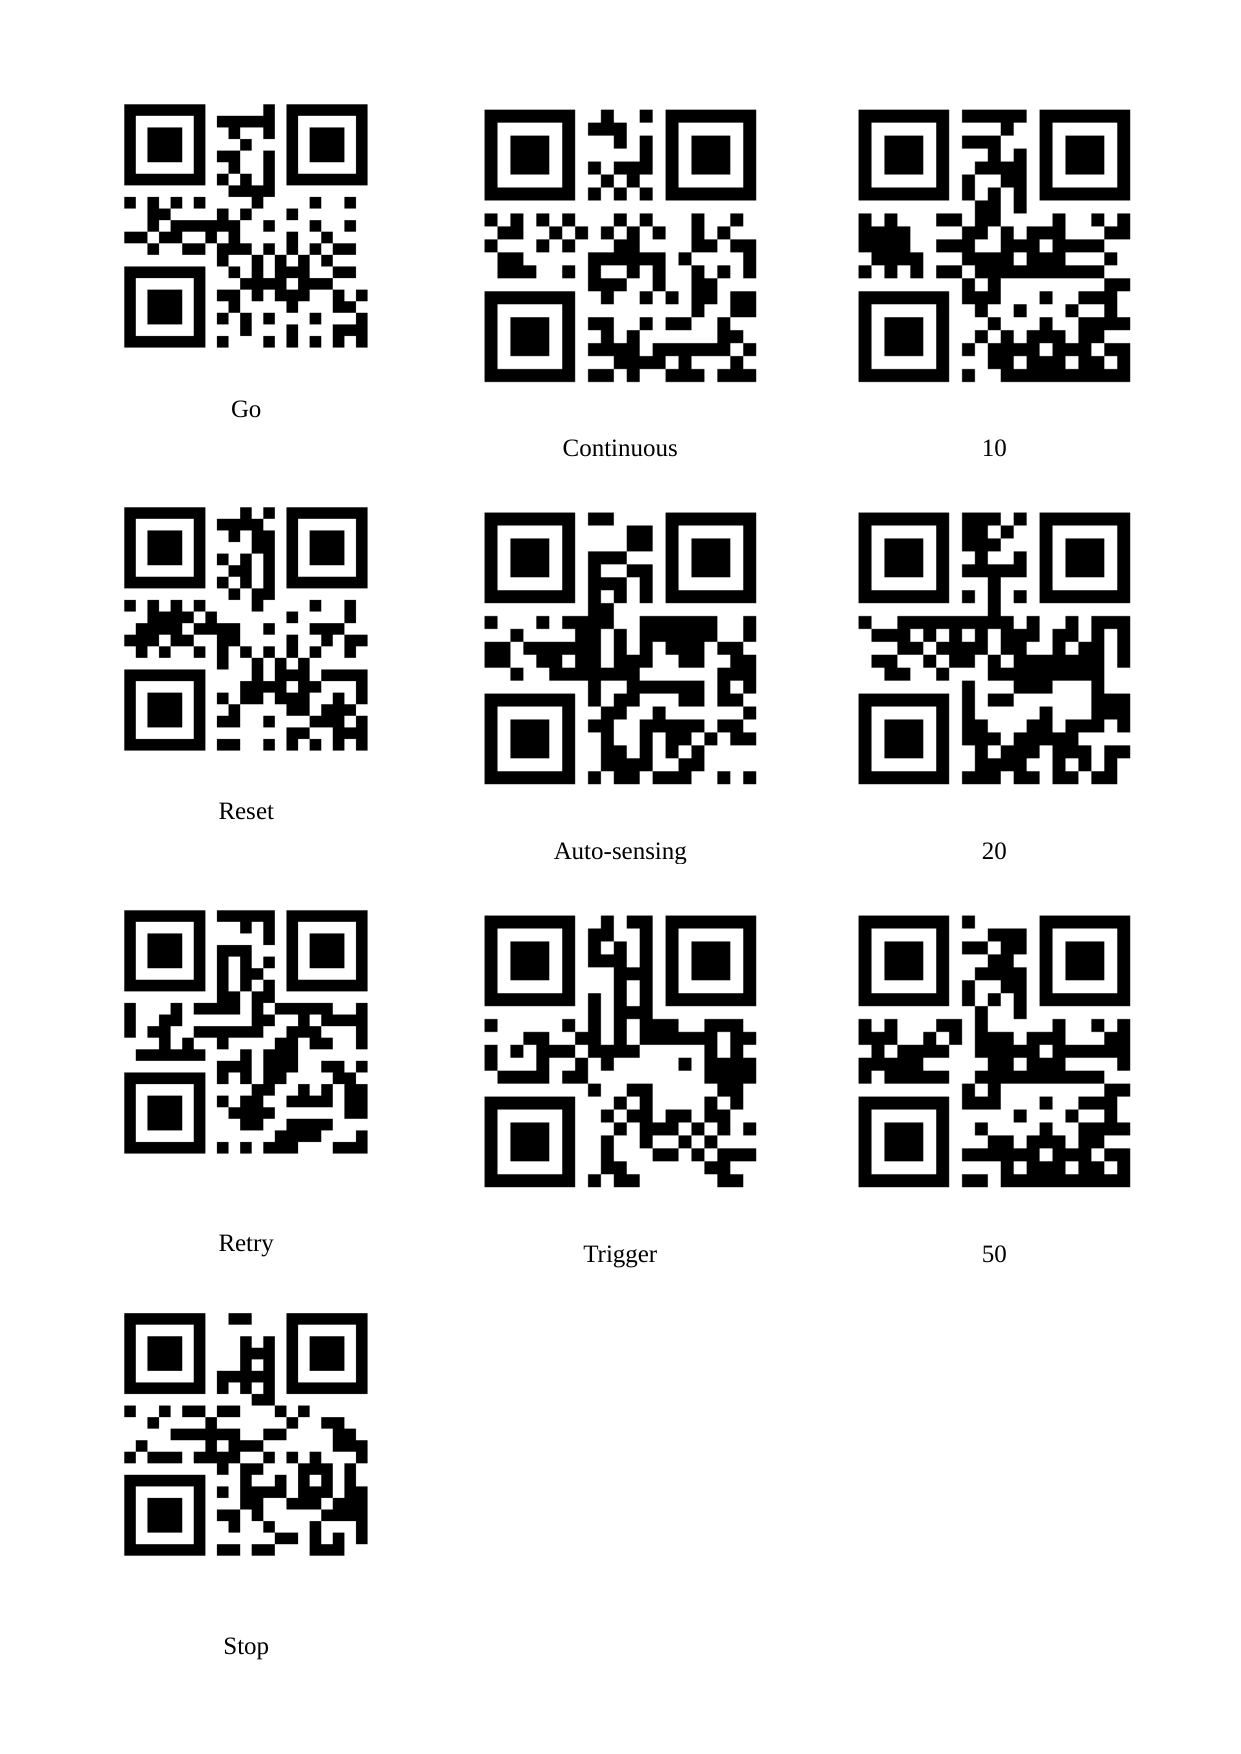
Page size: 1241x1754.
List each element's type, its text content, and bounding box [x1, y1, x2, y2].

table_header 10 [807, 434, 1181, 461]
table_cell Retry [59, 865, 433, 1267]
table_cell 20 [807, 836, 1181, 864]
picture [433, 461, 1182, 836]
table_cell 50 [807, 1239, 1181, 1267]
table_cell Stop [59, 1268, 433, 1659]
picture [433, 59, 1182, 434]
picture [78, 59, 414, 394]
picture [78, 864, 414, 1200]
table_header Go [59, 59, 433, 462]
table_cell [807, 1268, 1181, 1659]
picture [78, 1267, 414, 1602]
table_cell Trigger [433, 1239, 807, 1267]
picture [433, 864, 1182, 1239]
table_cell Reset [59, 462, 433, 865]
table_cell [433, 1268, 807, 1659]
table_cell Auto-sensing [433, 836, 807, 864]
picture [78, 461, 414, 797]
table_header Continuous [433, 434, 807, 461]
